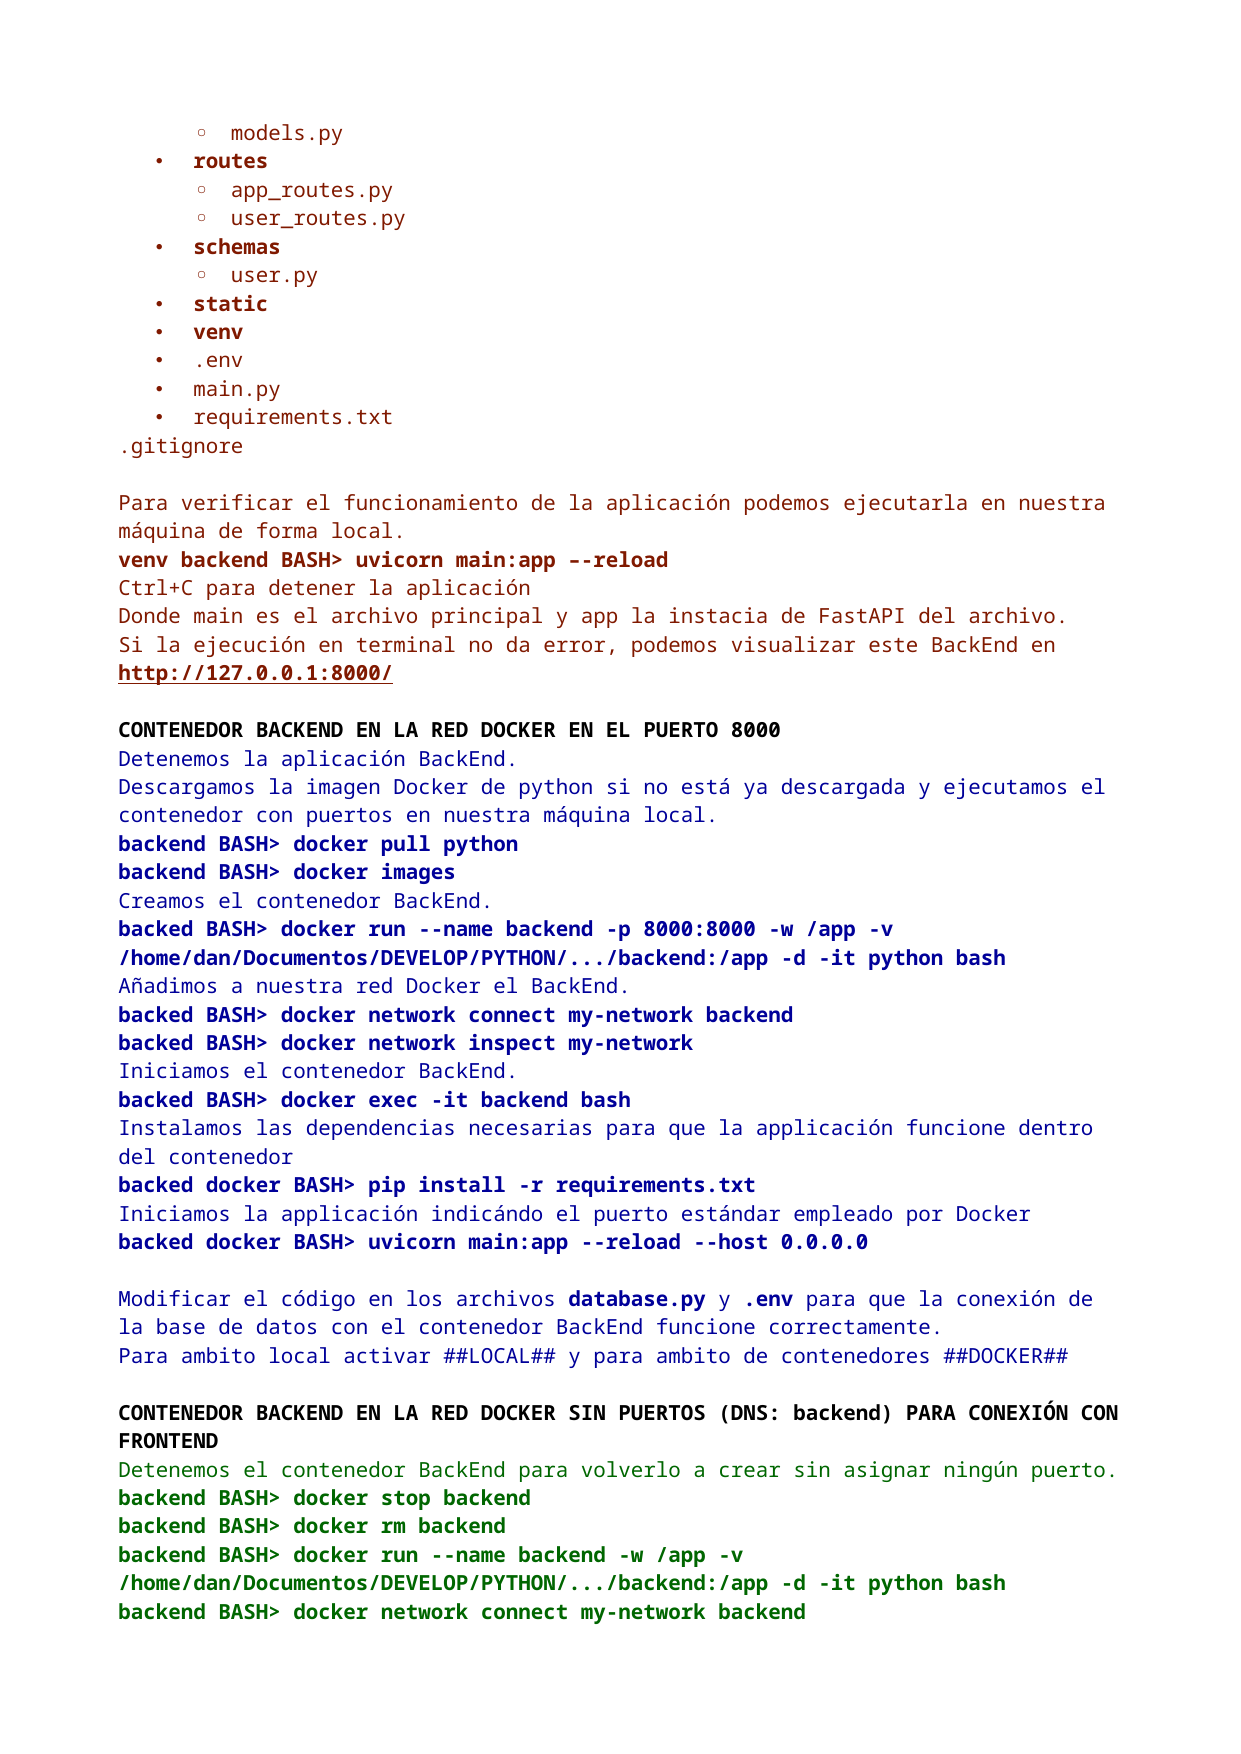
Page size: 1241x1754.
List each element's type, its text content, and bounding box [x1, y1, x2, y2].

text backend BASH> docker pull python [118, 829, 1122, 857]
text Ctrl+C para detener la aplicación [118, 573, 1122, 602]
list venv [156, 317, 1122, 346]
text Iniciamos el contenedor BackEnd. [118, 1057, 1122, 1085]
text backend BASH> docker run --name backend -w /app -v /home/dan/Documentos/DEVELOP/PYTHON/.../backend:/app -d -it python bash [118, 1540, 1122, 1597]
text CONTENEDOR BACKEND EN LA RED DOCKER SIN PUERTOS (DNS: backend) PARA CONEXIÓN CON FRONTEND [118, 1398, 1122, 1455]
text Para verificar el funcionamiento de la aplicación podemos ejecutarla en nuestra máquina de forma local. [118, 488, 1122, 545]
text backend BASH> docker stop backend [118, 1483, 1122, 1512]
list main.py [156, 374, 1122, 402]
text Añadimos a nuestra red Docker el BackEnd. [118, 971, 1122, 1000]
list routes [156, 147, 1122, 175]
text Detenemos el contenedor BackEnd para volverlo a crear sin asignar ningún puerto. [118, 1455, 1122, 1483]
text Descargamos la imagen Docker de python si no está ya descargada y ejecutamos el contenedor con puertos en nuestra máquina local. [118, 772, 1122, 829]
text backend BASH> docker network connect my-network backend [118, 1597, 1122, 1625]
text backed docker BASH> pip install -r requirements.txt [118, 1170, 1122, 1199]
list models.py [193, 118, 1122, 147]
text venv backend BASH> uvicorn main:app –-reload [118, 545, 1122, 573]
text Donde main es el archivo principal y app la instacia de FastAPI del archivo. [118, 602, 1122, 630]
text CONTENEDOR BACKEND EN LA RED DOCKER EN EL PUERTO 8000 [118, 715, 1122, 744]
text backed BASH> docker network connect my-network backend [118, 1000, 1122, 1028]
text Iniciamos la applicación indicándo el puerto estándar empleado por Docker [118, 1199, 1122, 1227]
text backed BASH> docker exec -it backend bash [118, 1085, 1122, 1113]
text Instalamos las dependencias necesarias para que la applicación funcione dentro del contenedor [118, 1113, 1122, 1170]
list user.py [193, 260, 1122, 289]
text backed docker BASH> uvicorn main:app --reload --host 0.0.0.0 [118, 1227, 1122, 1256]
list .env [156, 346, 1122, 374]
text backend BASH> docker rm backend [118, 1512, 1122, 1540]
text backed BASH> docker run --name backend -p 8000:8000 -w /app -v /home/dan/Documentos/DEVELOP/PYTHON/.../backend:/app -d -it python bash [118, 914, 1122, 971]
text Si la ejecución en terminal no da error, podemos visualizar este BackEnd en http://127.0.0.1:8000/ [118, 630, 1122, 687]
text backend BASH> docker images [118, 857, 1122, 886]
text .gitignore [118, 431, 1122, 459]
text Modificar el código en los archivos database.py y .env para que la conexión de la base de datos con el contenedor BackEnd funcione correctamente. [118, 1284, 1122, 1341]
list schemas [156, 232, 1122, 260]
text Detenemos la aplicación BackEnd. [118, 744, 1122, 772]
list static [156, 289, 1122, 317]
text backed BASH> docker network inspect my-network [118, 1028, 1122, 1057]
list requirements.txt [156, 402, 1122, 431]
list app_routes.py [193, 175, 1122, 203]
list user_routes.py [193, 203, 1122, 232]
text Creamos el contenedor BackEnd. [118, 886, 1122, 914]
text Para ambito local activar ##LOCAL## y para ambito de contenedores ##DOCKER## [118, 1341, 1122, 1369]
